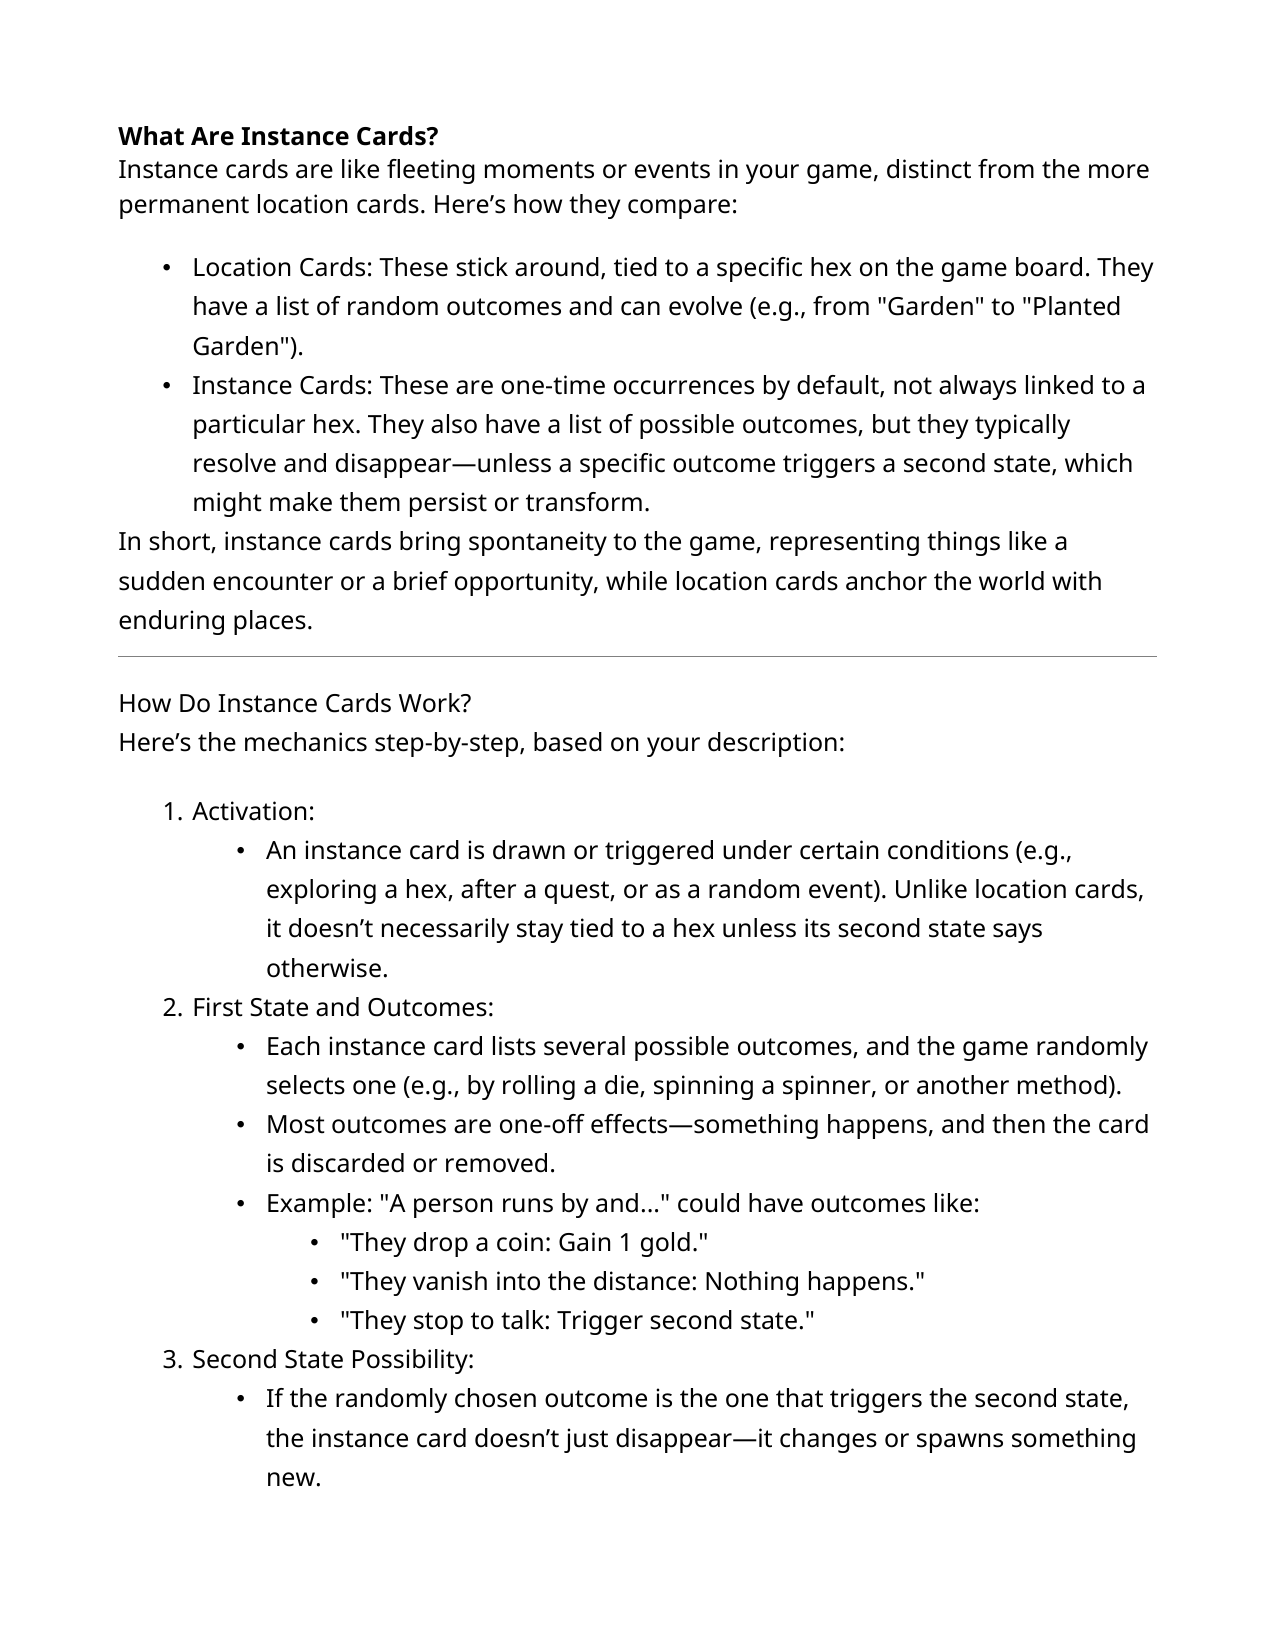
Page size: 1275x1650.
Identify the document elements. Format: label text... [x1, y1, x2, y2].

list "They drop a coin: Gain 1 gold." [310, 1224, 1157, 1258]
list If the randomly chosen outcome is the one that triggers the second state, the instance card doesn’t just disappear—it changes or spawns something new. [236, 1381, 1157, 1493]
list "They vanish into the distance: Nothing happens." [310, 1263, 1157, 1298]
list An instance card is drawn or triggered under certain conditions (e.g., exploring a hex, after a quest, or as a random event). Unlike location cards, it doesn’t necessarily stay tied to a hex unless its second state says otherwise. [236, 833, 1157, 984]
list "They stop to talk: Trigger second state." [310, 1303, 1157, 1337]
list Example: "A person runs by and..." could have outcomes like: [236, 1185, 1157, 1219]
text Instance cards are like fleeting moments or events in your game, distinct from the more permanent location cards. Here’s how they compare: [118, 152, 1157, 220]
list Location Cards: These stick around, tied to a specific hex on the game board. They have a list of random outcomes and can evolve (e.g., from "Garden" to "Planted Garden"). [162, 250, 1157, 362]
text In short, instance cards bring spontaneity to the game, representing things like a sudden encounter or a brief opportunity, while location cards anchor the world with enduring places. [118, 524, 1157, 636]
list Most outcomes are one-off effects—something happens, and then the card is discarded or removed. [236, 1107, 1157, 1180]
list First State and Outcomes: [162, 989, 1157, 1023]
text How Do Instance Cards Work? [118, 686, 1157, 720]
text Here’s the mechanics step-by-step, based on your description: [118, 725, 1157, 759]
list Instance Cards: These are one-time occurrences by default, not always linked to a particular hex. They also have a list of possible outcomes, but they typically resolve and disappear—unless a specific outcome triggers a second state, which might make them persist or transform. [162, 367, 1157, 519]
list Activation: [162, 793, 1157, 828]
list Each instance card lists several possible outcomes, and the game randomly selects one (e.g., by rolling a die, spinning a spinner, or another method). [236, 1028, 1157, 1102]
text What Are Instance Cards? [118, 118, 1157, 152]
list Second State Possibility: [162, 1342, 1157, 1376]
